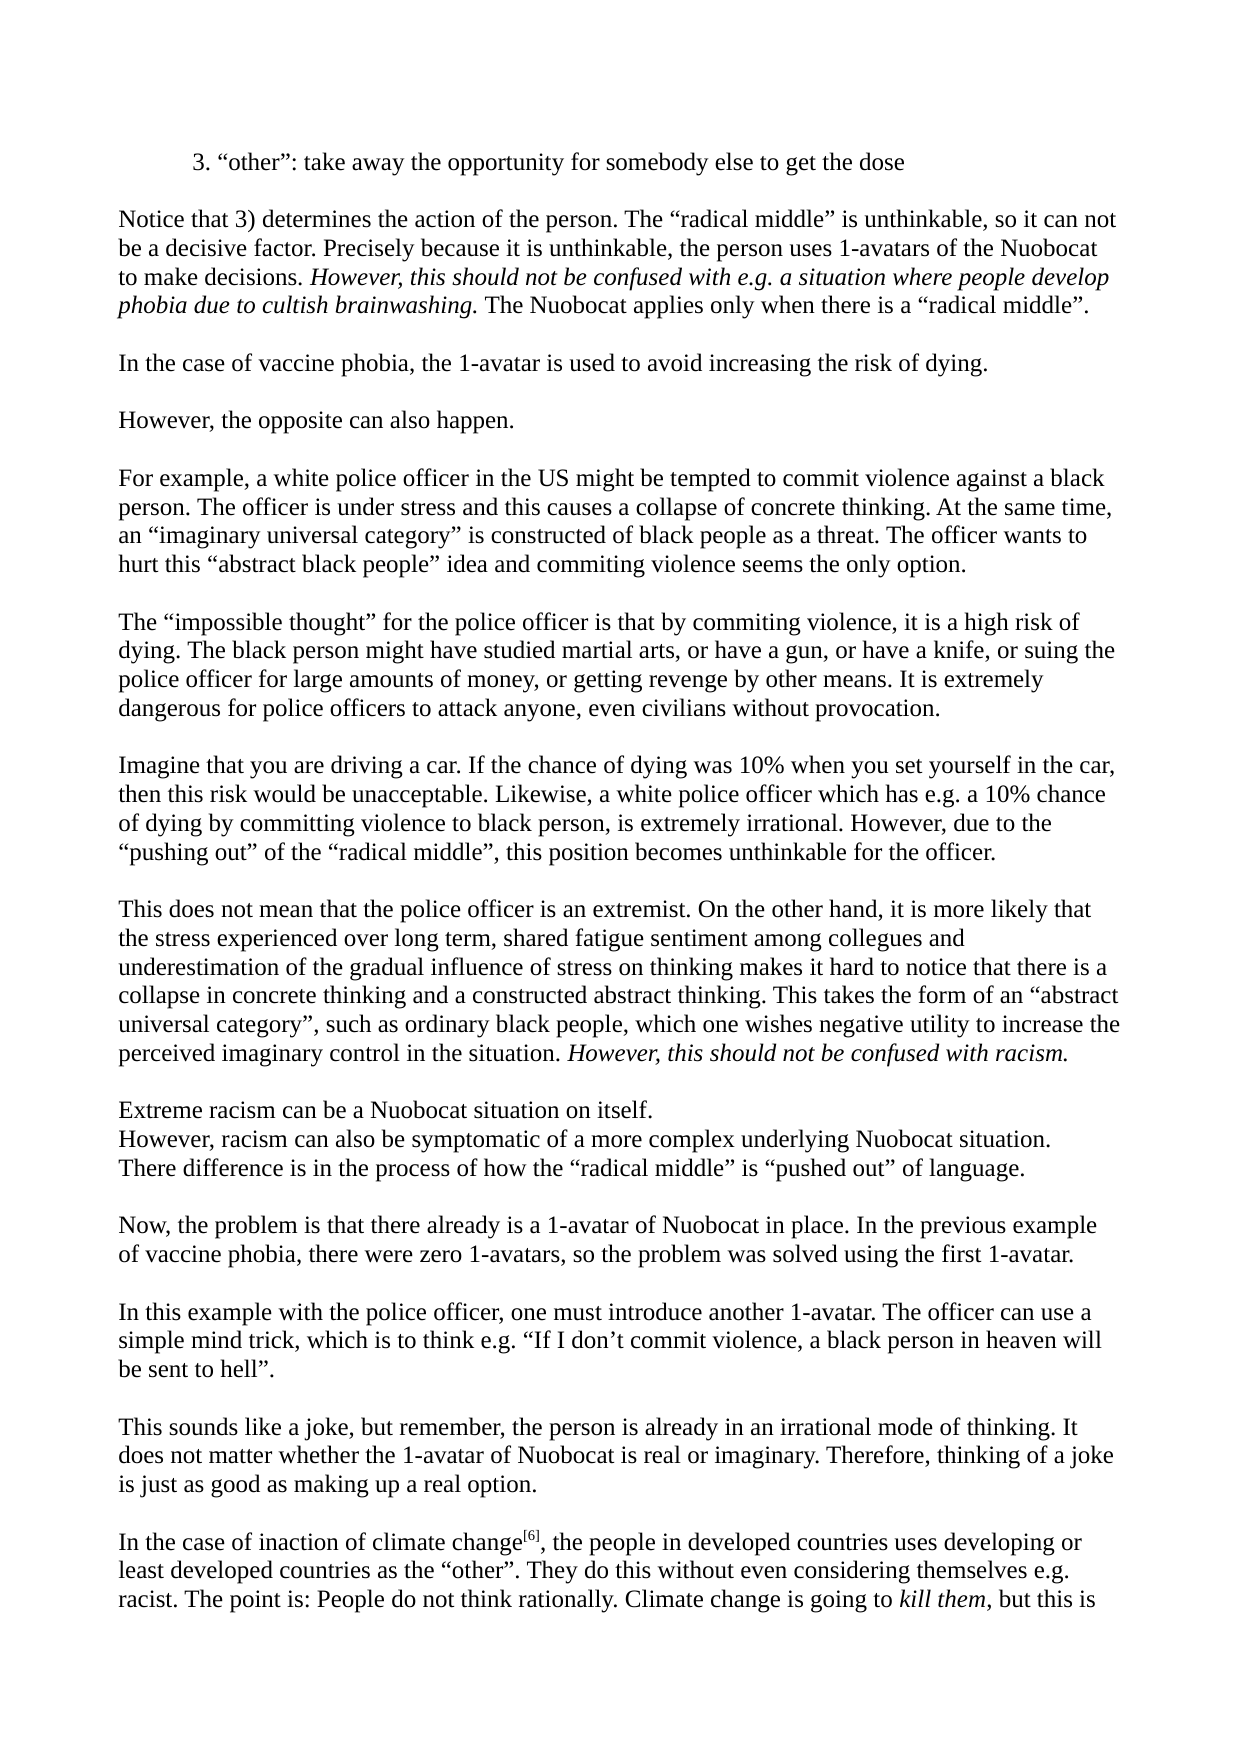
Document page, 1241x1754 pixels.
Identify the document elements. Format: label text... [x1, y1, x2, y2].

text Now, the problem is that there already is a 1-avatar of Nuobocat in place. In the previous example of vaccine phobia, there were zero 1-avatars, so the problem was solved using the first 1-avatar. [118, 1211, 1122, 1268]
text In the case of vaccine phobia, the 1-avatar is used to avoid increasing the risk of dying. [118, 348, 1122, 377]
text Notice that 3) determines the action of the person. The “radical middle” is unthinkable, so it can not be a decisive factor. Precisely because it is unthinkable, the person uses 1-avatars of the Nuobocat to make decisions. However, this should not be confused with e.g. a situation where people develop phobia due to cultish brainwashing. The Nuobocat applies only when there is a “radical middle”. [118, 204, 1122, 319]
text Imagine that you are driving a car. If the chance of dying was 10% when you set yourself in the car, then this risk would be unacceptable. Likewise, a white police officer which has e.g. a 10% chance of dying by committing violence to black person, is extremely irrational. However, due to the “pushing out” of the “radical middle”, this position becomes unthinkable for the officer. [118, 751, 1122, 866]
text In the case of inaction of climate change[6], the people in developed countries uses developing or least developed countries as the “other”. They do this without even considering themselves e.g. racist. The point is: People do not think rationally. Climate change is going to kill them, but this is [118, 1527, 1122, 1613]
text There difference is in the process of how the “radical middle” is “pushed out” of language. [118, 1153, 1122, 1182]
text This does not mean that the police officer is an extremist. On the other hand, it is more likely that the stress experienced over long term, shared fatigue sentiment among collegues and underestimation of the gradual influence of stress on thinking makes it hard to notice that there is a collapse in concrete thinking and a constructed abstract thinking. This takes the form of an “abstract universal category”, such as ordinary black people, which one wishes negative utility to increase the perceived imaginary control in the situation. However, this should not be confused with racism. [118, 894, 1122, 1067]
text This sounds like a joke, but remember, the person is already in an irrational mode of thinking. It does not matter whether the 1-avatar of Nuobocat is real or imaginary. Therefore, thinking of a joke is just as good as making up a real option. [118, 1412, 1122, 1498]
text Extreme racism can be a Nuobocat situation on itself. [118, 1096, 1122, 1124]
text The “impossible thought” for the police officer is that by commiting violence, it is a high risk of dying. The black person might have studied martial arts, or have a gun, or have a knife, or suing the police officer for large amounts of money, or getting revenge by other means. It is extremely dangerous for police officers to attack anyone, even civilians without provocation. [118, 607, 1122, 722]
text However, the opposite can also happen. [118, 406, 1122, 434]
text However, racism can also be symptomatic of a more complex underlying Nuobocat situation. [118, 1124, 1122, 1153]
text For example, a white police officer in the US might be tempted to commit violence against a black person. The officer is under stress and this causes a collapse of concrete thinking. At the same time, an “imaginary universal category” is constructed of black people as a threat. The officer wants to hurt this “abstract black people” idea and commiting violence seems the only option. [118, 463, 1122, 578]
text In this example with the police officer, one must introduce another 1-avatar. The officer can use a simple mind trick, which is to think e.g. “If I don’t commit violence, a black person in heaven will be sent to hell”. [118, 1297, 1122, 1383]
text 3. “other”: take away the opportunity for somebody else to get the dose [118, 147, 1122, 176]
